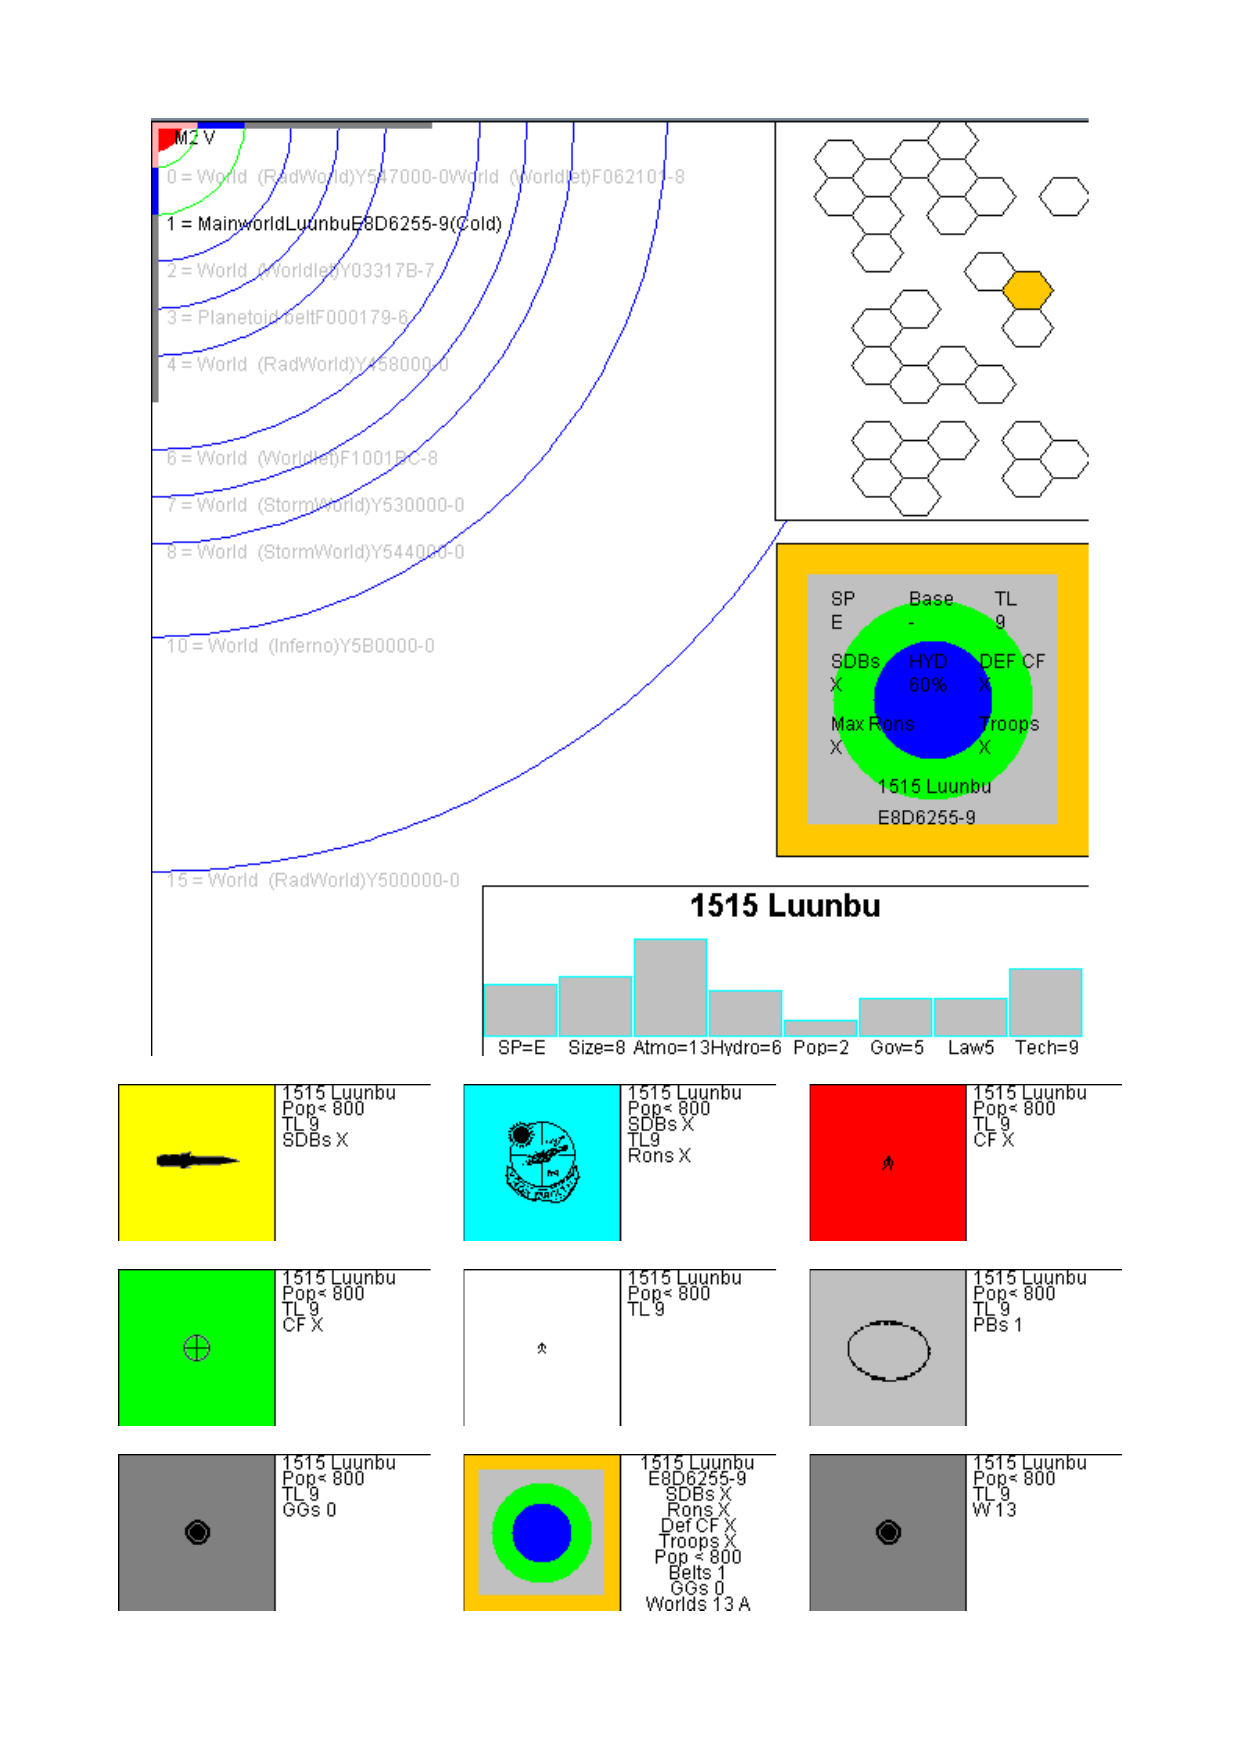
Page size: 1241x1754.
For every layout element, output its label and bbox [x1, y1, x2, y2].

picture [809, 1454, 1122, 1611]
picture [809, 1269, 1122, 1426]
picture [463, 1084, 777, 1241]
picture [118, 1454, 431, 1611]
picture [151, 118, 1089, 1056]
picture [463, 1454, 777, 1611]
picture [118, 1084, 431, 1241]
picture [118, 1269, 431, 1426]
picture [463, 1269, 777, 1426]
picture [809, 1084, 1122, 1241]
